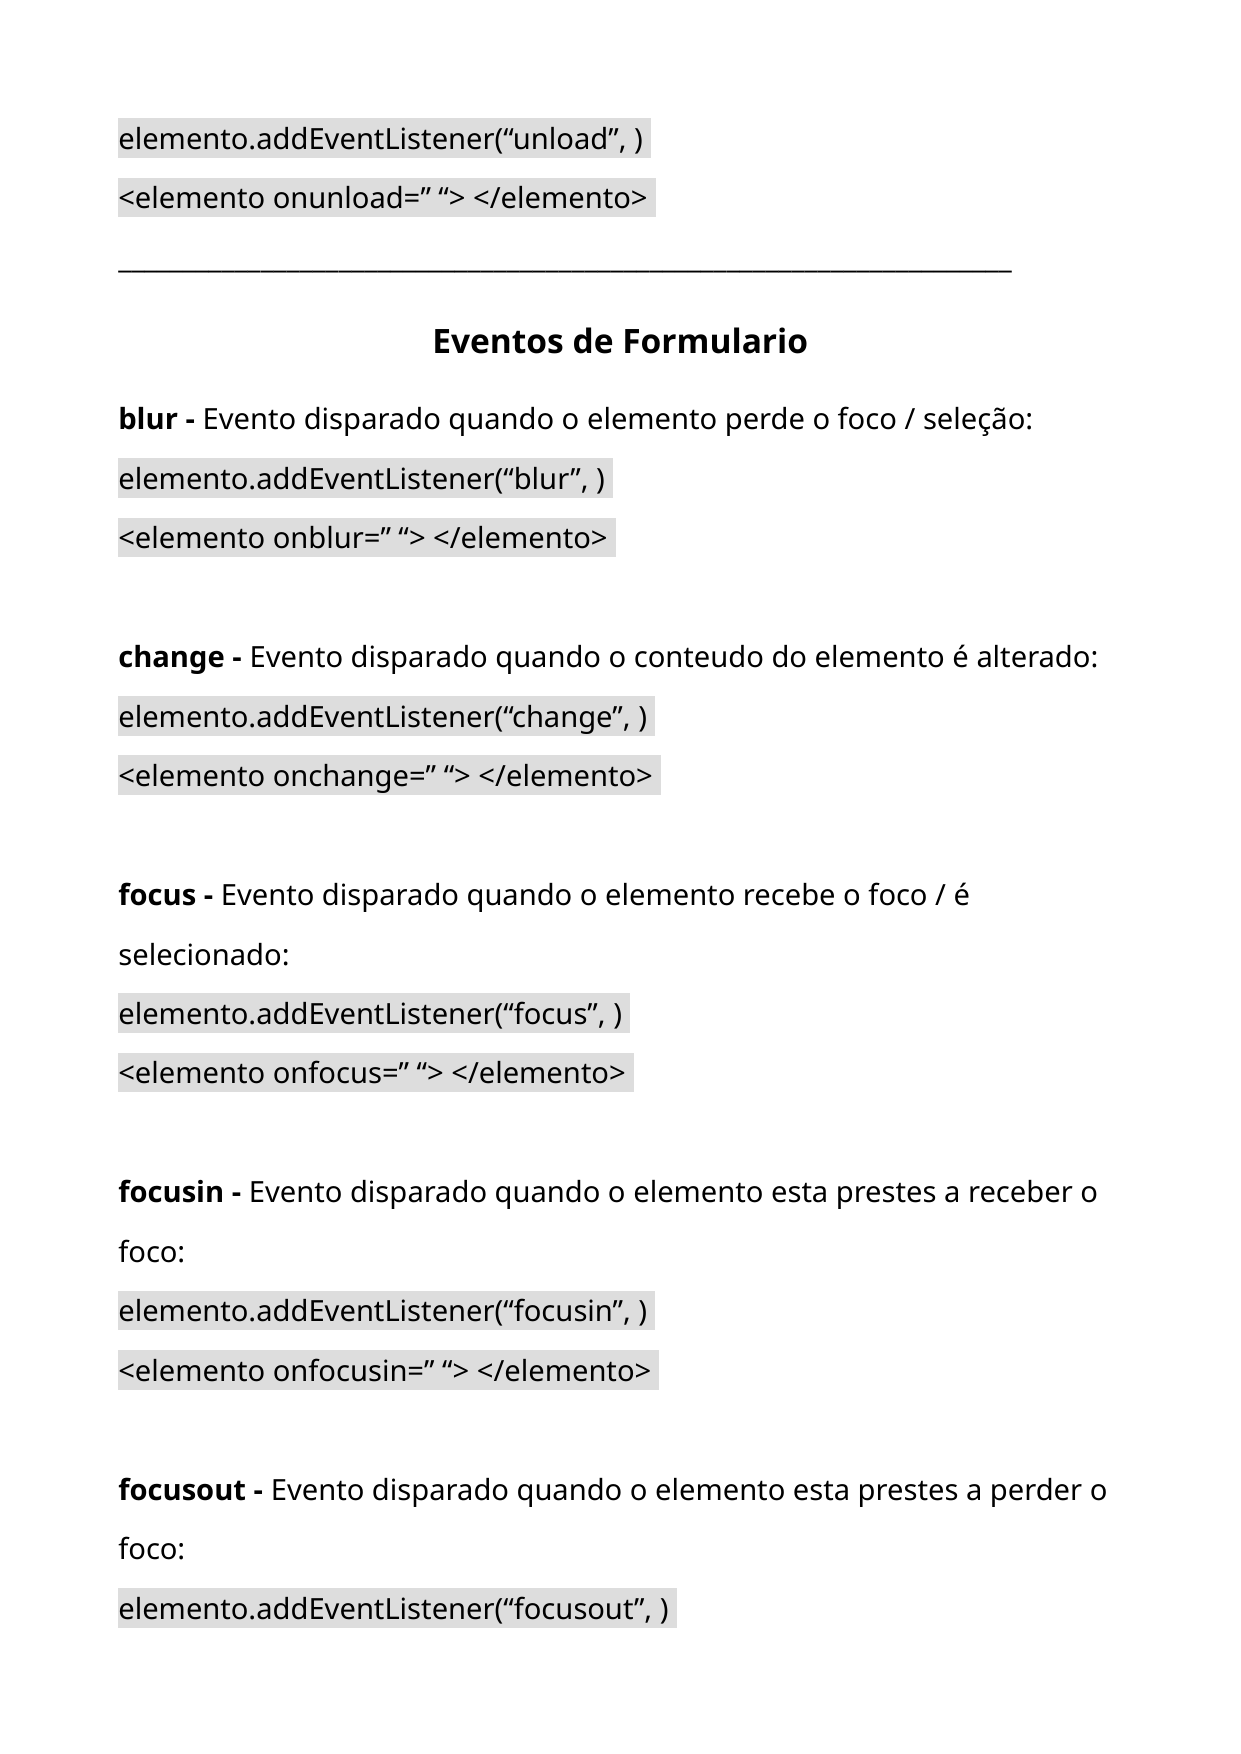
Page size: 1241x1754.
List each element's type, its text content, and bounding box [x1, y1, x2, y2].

text focusin - Evento disparado quando o elemento esta prestes a receber o foco: [118, 1172, 1122, 1271]
text elemento.addEventListener(“focus”, ) [118, 993, 1122, 1033]
subtitle Eventos de Formulario [118, 317, 1122, 363]
text <elemento onblur=” “> </elemento> [118, 517, 1122, 557]
text blur - Evento disparado quando o elemento perde o foco / seleção: [118, 398, 1122, 438]
text elemento.addEventListener(“blur”, ) [118, 458, 1122, 498]
text <elemento onunload=” “> </elemento> [118, 178, 1122, 217]
text elemento.addEventListener(“unload”, ) [118, 118, 1122, 158]
text elemento.addEventListener(“change”, ) [118, 696, 1122, 736]
text <elemento onchange=” “> </elemento> [118, 755, 1122, 795]
text <elemento onfocus=” “> </elemento> [118, 1053, 1122, 1092]
text elemento.addEventListener(“focusout”, ) [118, 1588, 1122, 1628]
text _____________________________________________________________________ [118, 237, 1122, 277]
text elemento.addEventListener(“focusin”, ) [118, 1291, 1122, 1330]
text <elemento onfocusin=” “> </elemento> [118, 1350, 1122, 1390]
text change - Evento disparado quando o conteudo do elemento é alterado: [118, 636, 1122, 676]
text focus - Evento disparado quando o elemento recebe o foco / é selecionado: [118, 874, 1122, 973]
text focusout - Evento disparado quando o elemento esta prestes a perder o foco: [118, 1469, 1122, 1568]
